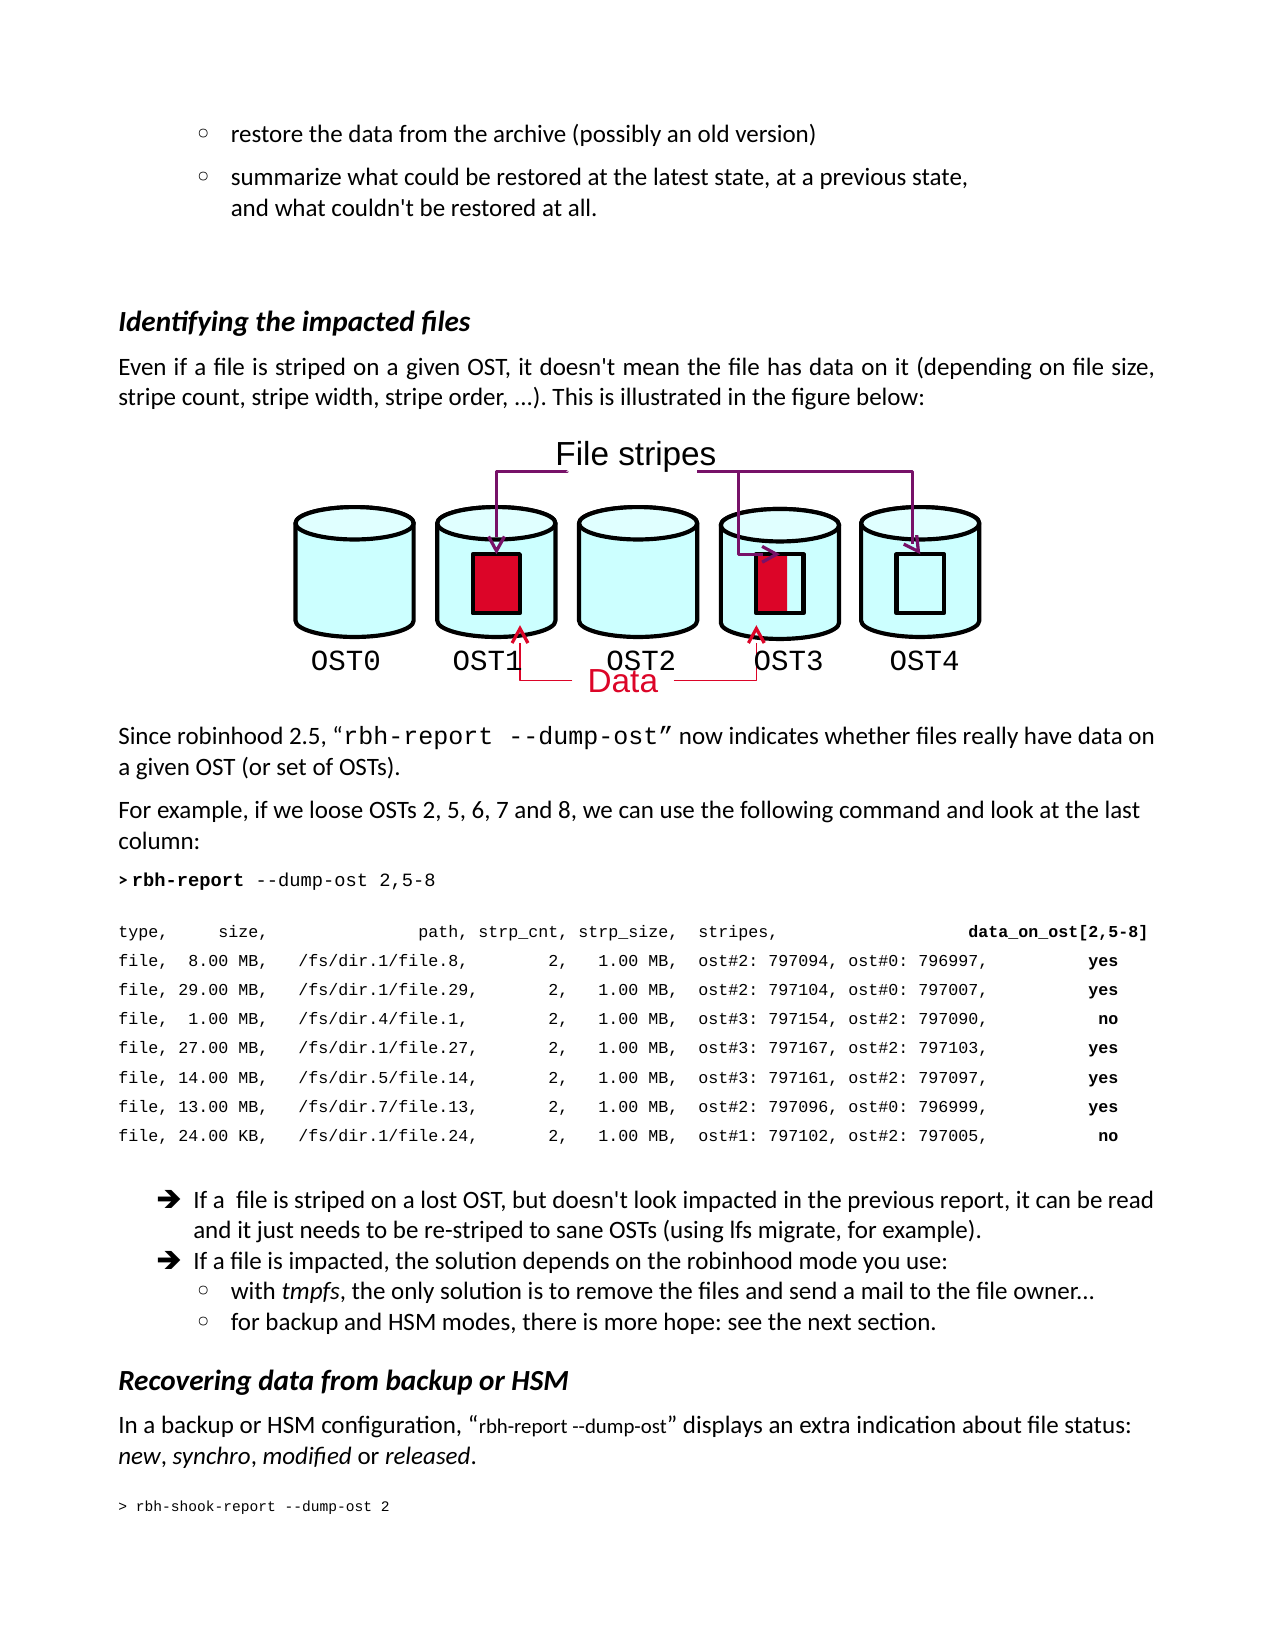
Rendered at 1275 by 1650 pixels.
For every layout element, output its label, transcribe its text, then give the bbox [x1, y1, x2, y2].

subtitle Identifying the impacted files [118, 303, 1157, 338]
list restore the data from the archive (possibly an old version) [193, 118, 1157, 149]
text file, 14.00 MB, /fs/dir.5/file.14, 2, 1.00 MB, ost#3: 797161, ost#2: 797097, yes [118, 1067, 1157, 1088]
text For example, if we loose OSTs 2, 5, 6, 7 and 8, we can use the following command and look at the last column: [118, 794, 1157, 856]
list If a file is striped on a lost OST, but doesn't look impacted in the previous report, it can be read and it just needs to be re-striped to sane OSTs (using lfs migrate, for example). [156, 1184, 1157, 1245]
text file, 29.00 MB, /fs/dir.1/file.29, 2, 1.00 MB, ost#2: 797104, ost#0: 797007, yes [118, 980, 1157, 1001]
text file, 1.00 MB, /fs/dir.4/file.1, 2, 1.00 MB, ost#3: 797154, ost#2: 797090, no [118, 1009, 1157, 1030]
text file, 27.00 MB, /fs/dir.1/file.27, 2, 1.00 MB, ost#3: 797167, ost#2: 797103, yes [118, 1038, 1157, 1059]
text file, 13.00 MB, /fs/dir.7/file.13, 2, 1.00 MB, ost#2: 797096, ost#0: 796999, yes [118, 1096, 1157, 1117]
list with tmpfs, the only solution is to remove the files and send a mail to the file owner... [193, 1276, 1157, 1306]
subtitle Recovering data from backup or HSM [118, 1362, 1157, 1397]
text type, size, path, strp_cnt, strp_size, stripes, data_on_ost[2,5-8] [118, 921, 1157, 942]
list for backup and HSM modes, there is more hope: see the next section. [193, 1306, 1157, 1337]
text In a backup or HSM configuration, “rbh-report --dump-ost” displays an extra indication about file status: new, synchro, modified or released. > rbh-shook-report --dump-ost 2 [118, 1410, 1157, 1516]
text file, 24.00 KB, /fs/dir.1/file.24, 2, 1.00 MB, ost#1: 797102, ost#2: 797005, no [118, 1126, 1157, 1146]
list If a file is impacted, the solution depends on the robinhood mode you use: [156, 1245, 1157, 1276]
text Even if a file is striped on a given OST, it doesn't mean the file has data on it (depending on file size, stripe count, stripe width, stripe order, ...). This is illustrated in the figure below: [118, 351, 1157, 412]
text file, 8.00 MB, /fs/dir.1/file.8, 2, 1.00 MB, ost#2: 797094, ost#0: 796997, yes [118, 951, 1157, 971]
text > rbh-report --dump-ost 2,5-8 [118, 868, 1157, 892]
list summarize what could be restored at the latest state, at a previous state, and what couldn't be restored at all. [193, 161, 1157, 222]
text Since robinhood 2.5, “rbh-report --dump-ost” now indicates whether files really have data on a given OST (or set of OSTs). [118, 720, 1157, 782]
